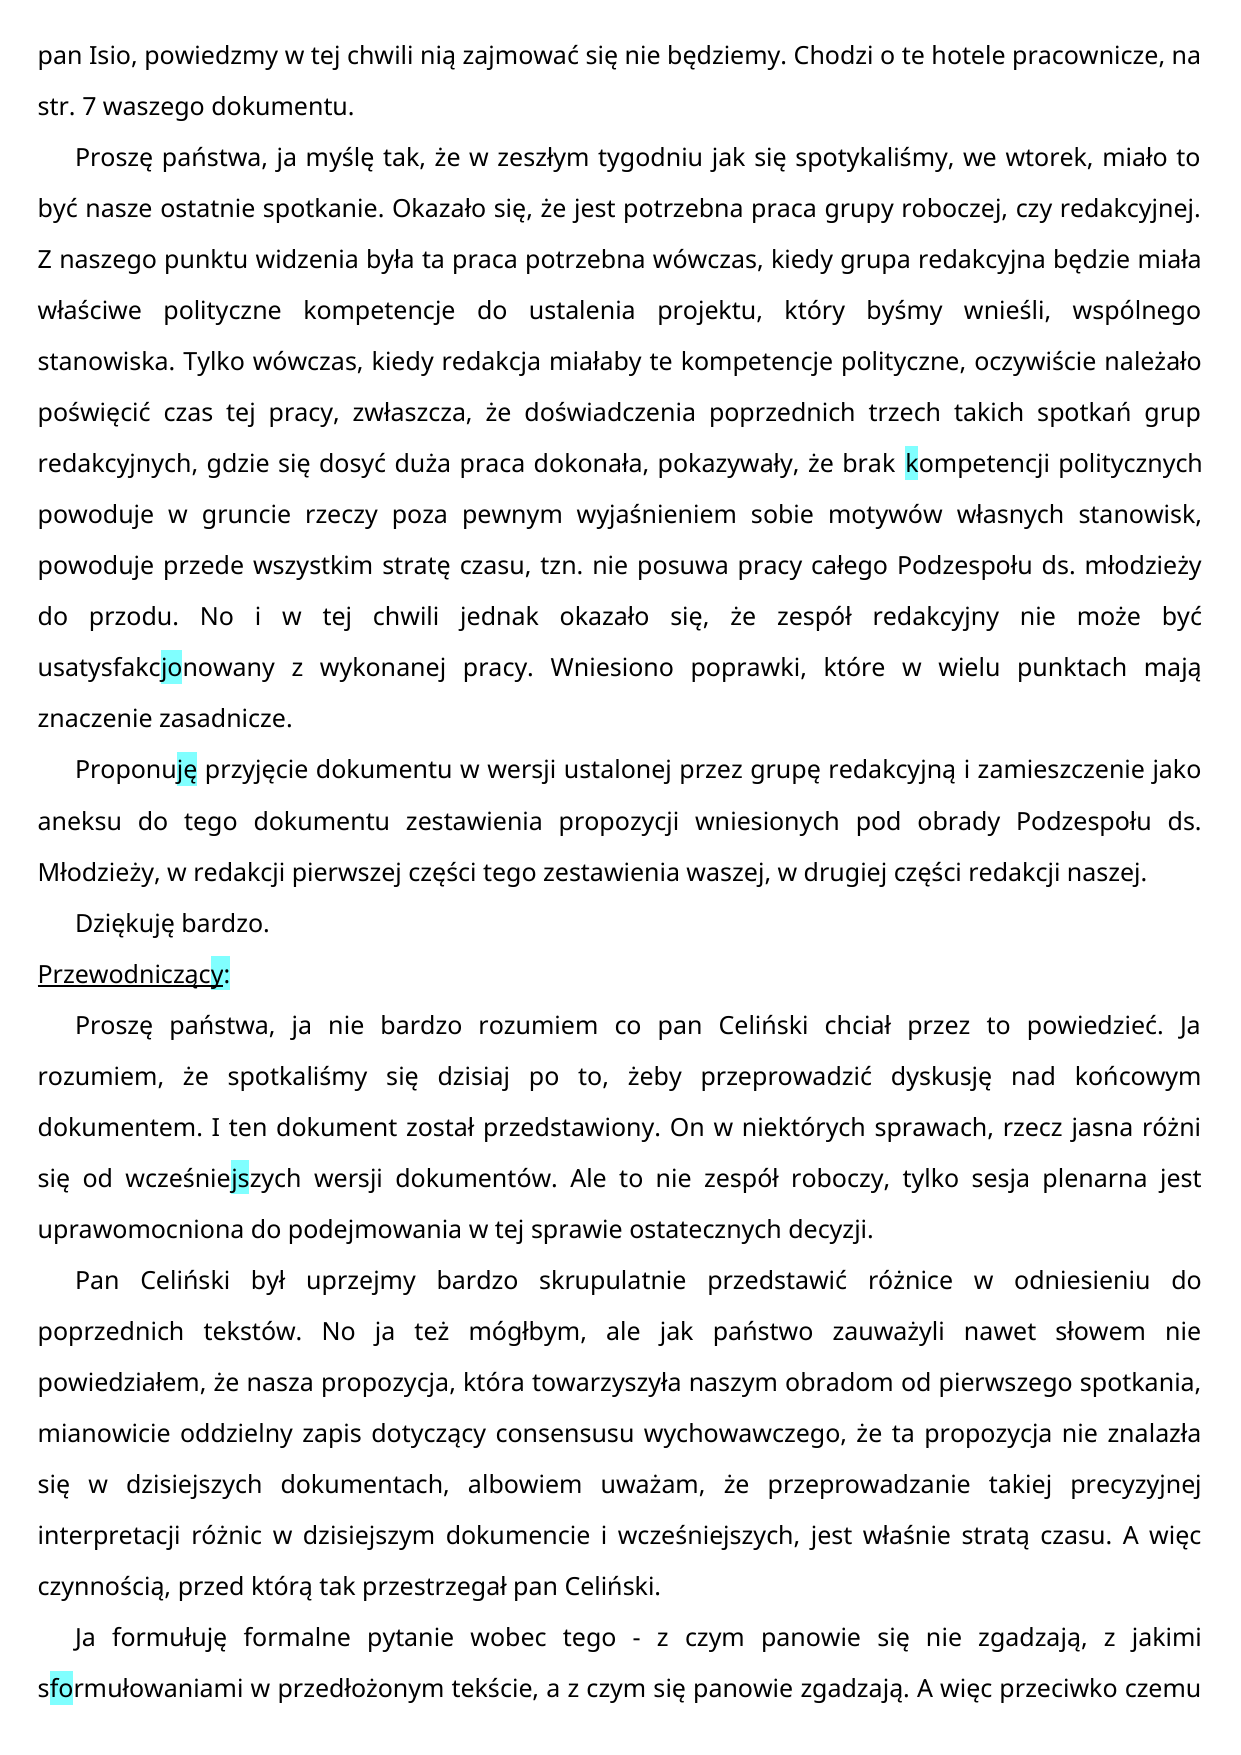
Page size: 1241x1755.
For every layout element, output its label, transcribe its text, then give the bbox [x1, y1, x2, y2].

text Proponuję przyjęcie dokumentu w wersji ustalonej przez grupę redakcyjną i zamieszczenie jako aneksu do tego dokumentu zestawienia propozycji wniesionych pod obrady Podzespołu ds. Młodzieży, w redakcji pierwszej części tego zestawienia waszej, w drugiej części redakcji naszej. [37, 752, 1203, 888]
text Proszę państwa, ja myślę tak, że w zeszłym tygodniu jak się spotykaliśmy, we wtorek, miało to być nasze ostatnie spotkanie. Okazało się, że jest potrzebna praca grupy roboczej, czy redakcyjnej. Z naszego punktu widzenia była ta praca potrzebna wówczas, kiedy grupa redakcyjna będzie miała właściwe polityczne kompetencje do ustalenia projektu, który byśmy wnieśli, wspólnego stanowiska. Tylko wówczas, kiedy redakcja miałaby te kompetencje polityczne, oczywiście należało poświęcić czas tej pracy, zwłaszcza, że doświadczenia poprzednich trzech takich spotkań grup redakcyjnych, gdzie się dosyć duża praca dokonała, pokazywały, że brak kompetencji politycznych powoduje w gruncie rzeczy poza pewnym wyjaśnieniem sobie motywów własnych stanowisk, powoduje przede wszystkim stratę czasu, tzn. nie posuwa pracy całego Podzespołu ds. młodzieży do przodu. No i w tej chwili jednak okazało się, że zespół redakcyjny nie może być usatysfakcjonowany z wykonanej pracy. Wniesiono poprawki, które w wielu punktach mają znaczenie zasadnicze. [37, 139, 1203, 735]
text Ja formułuję formalne pytanie wobec tego - z czym panowie się nie zgadzają, z jakimi sformułowaniami w przedłożonym tekście, a z czym się panowie zgadzają. A więc przeciwko czemu [37, 1620, 1203, 1705]
text Dziękuję bardzo. [37, 905, 1203, 939]
text Proszę państwa, ja nie bardzo rozumiem co pan Celiński chciał przez to powiedzieć. Ja rozumiem, że spotkaliśmy się dzisiaj po to, żeby przeprowadzić dyskusję nad końcowym dokumentem. I ten dokument został przedstawiony. On w niektórych sprawach, rzecz jasna różni się od wcześniejszych wersji dokumentów. Ale to nie zespół roboczy, tylko sesja plenarna jest uprawomocniona do podejmowania w tej sprawie ostatecznych decyzji. [37, 1007, 1203, 1246]
text Przewodniczący: [37, 956, 1203, 990]
text Pan Celiński był uprzejmy bardzo skrupulatnie przedstawić różnice w odniesieniu do poprzednich tekstów. No ja też mógłbym, ale jak państwo zauważyli nawet słowem nie powiedziałem, że nasza propozycja, która towarzyszyła naszym obradom od pierwszego spotkania, mianowicie oddzielny zapis dotyczący consensusu wychowawczego, że ta propozycja nie znalazła się w dzisiejszych dokumentach, albowiem uważam, że przeprowadzanie takiej precyzyjnej interpretacji różnic w dzisiejszym dokumencie i wcześniejszych, jest właśnie stratą czasu. A więc czynnością, przed którą tak przestrzegał pan Celiński. [37, 1262, 1203, 1603]
text pan Isio, powiedzmy w tej chwili nią zajmować się nie będziemy. Chodzi o te hotele pracownicze, na str. 7 waszego dokumentu. [37, 37, 1203, 123]
